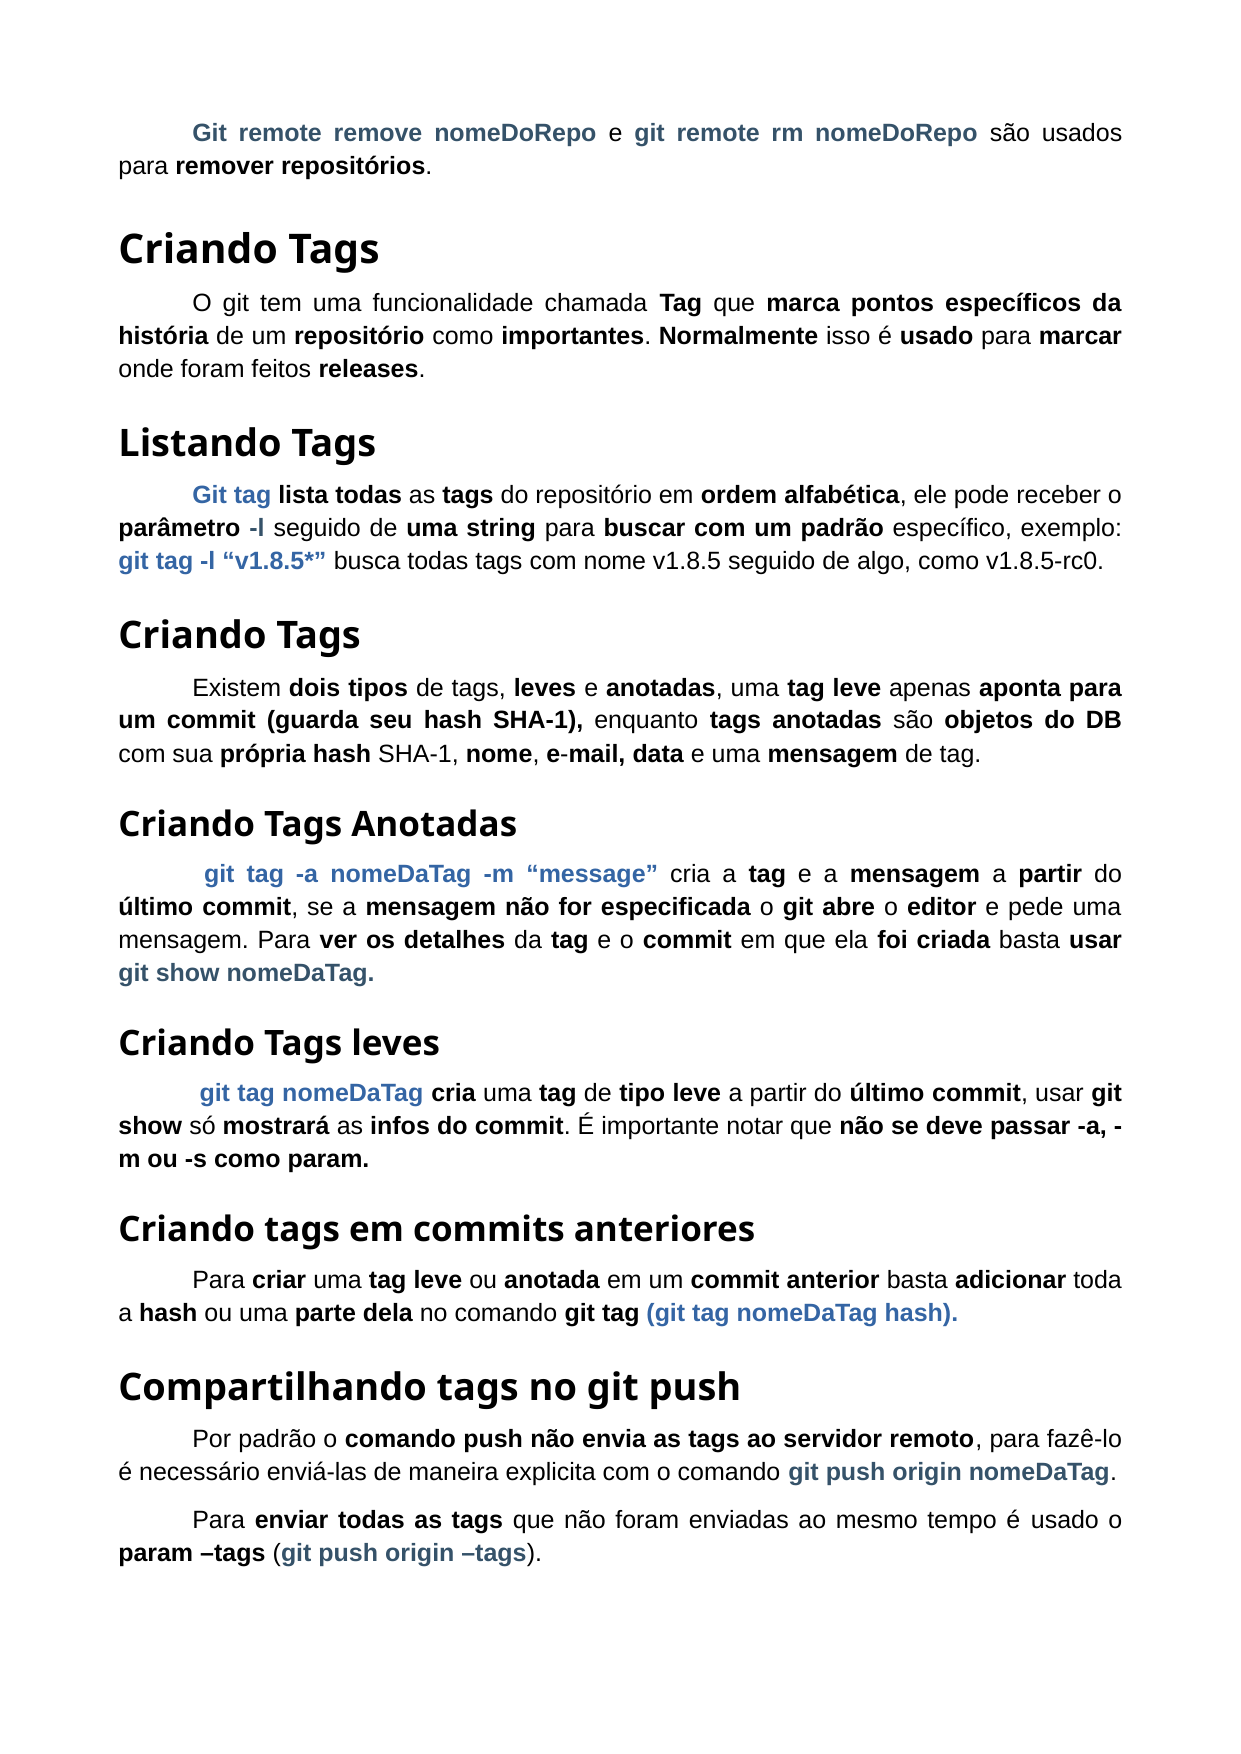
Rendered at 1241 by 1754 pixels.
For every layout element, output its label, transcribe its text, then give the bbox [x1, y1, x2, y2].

text Git remote remove nomeDoRepo e git remote rm nomeDoRepo são usados para remover repositórios. [118, 118, 1122, 180]
subtitle Criando Tags Anotadas [118, 799, 1122, 846]
subtitle Criando Tags [118, 219, 1122, 275]
text Para enviar todas as tags que não foram enviadas ao mesmo tempo é usado o param –tags (git push origin –tags). [118, 1504, 1122, 1566]
text Existem dois tipos de tags, leves e anotadas, uma tag leve apenas aponta para um commit (guarda seu hash SHA-1), enquanto tags anotadas são objetos do DB com sua própria hash SHA-1, nome, e-mail, data e uma mensagem de tag. [118, 672, 1122, 767]
subtitle Compartilhando tags no git push [118, 1360, 1122, 1411]
subtitle Criando Tags [118, 608, 1122, 660]
text O git tem uma funcionalidade chamada Tag que marca pontos específicos da história de um repositório como importantes. Normalmente isso é usado para marcar onde foram feitos releases. [118, 288, 1122, 382]
text git tag -a nomeDaTag -m “message” cria a tag e a mensagem a partir do último commit, se a mensagem não for especificada o git abre o editor e pede uma mensagem. Para ver os detalhes da tag e o commit em que ela foi criada basta usar git show nomeDaTag. [118, 859, 1122, 987]
text Por padrão o comando push não envia as tags ao servidor remoto, para fazê-lo é necessário enviá-las de maneira explicita com o comando git push origin nomeDaTag. [118, 1424, 1122, 1486]
text Para criar uma tag leve ou anotada em um commit anterior basta adicionar toda a hash ou uma parte dela no comando git tag (git tag nomeDaTag hash). [118, 1264, 1122, 1326]
text git tag nomeDaTag cria uma tag de tipo leve a partir do último commit, usar git show só mostrará as infos do commit. É importante notar que não se deve passar -a, -m ou -s como param. [118, 1078, 1122, 1173]
text Git tag lista todas as tags do repositório em ordem alfabética, ele pode receber o parâmetro -l seguido de uma string para buscar com um padrão específico, exemplo: git tag -l “v1.8.5*” busca todas tags com nome v1.8.5 seguido de algo, como v1.8.5-rc0. [118, 480, 1122, 575]
subtitle Criando tags em commits anteriores [118, 1204, 1122, 1252]
subtitle Criando Tags leves [118, 1018, 1122, 1066]
subtitle Listando Tags [118, 416, 1122, 468]
